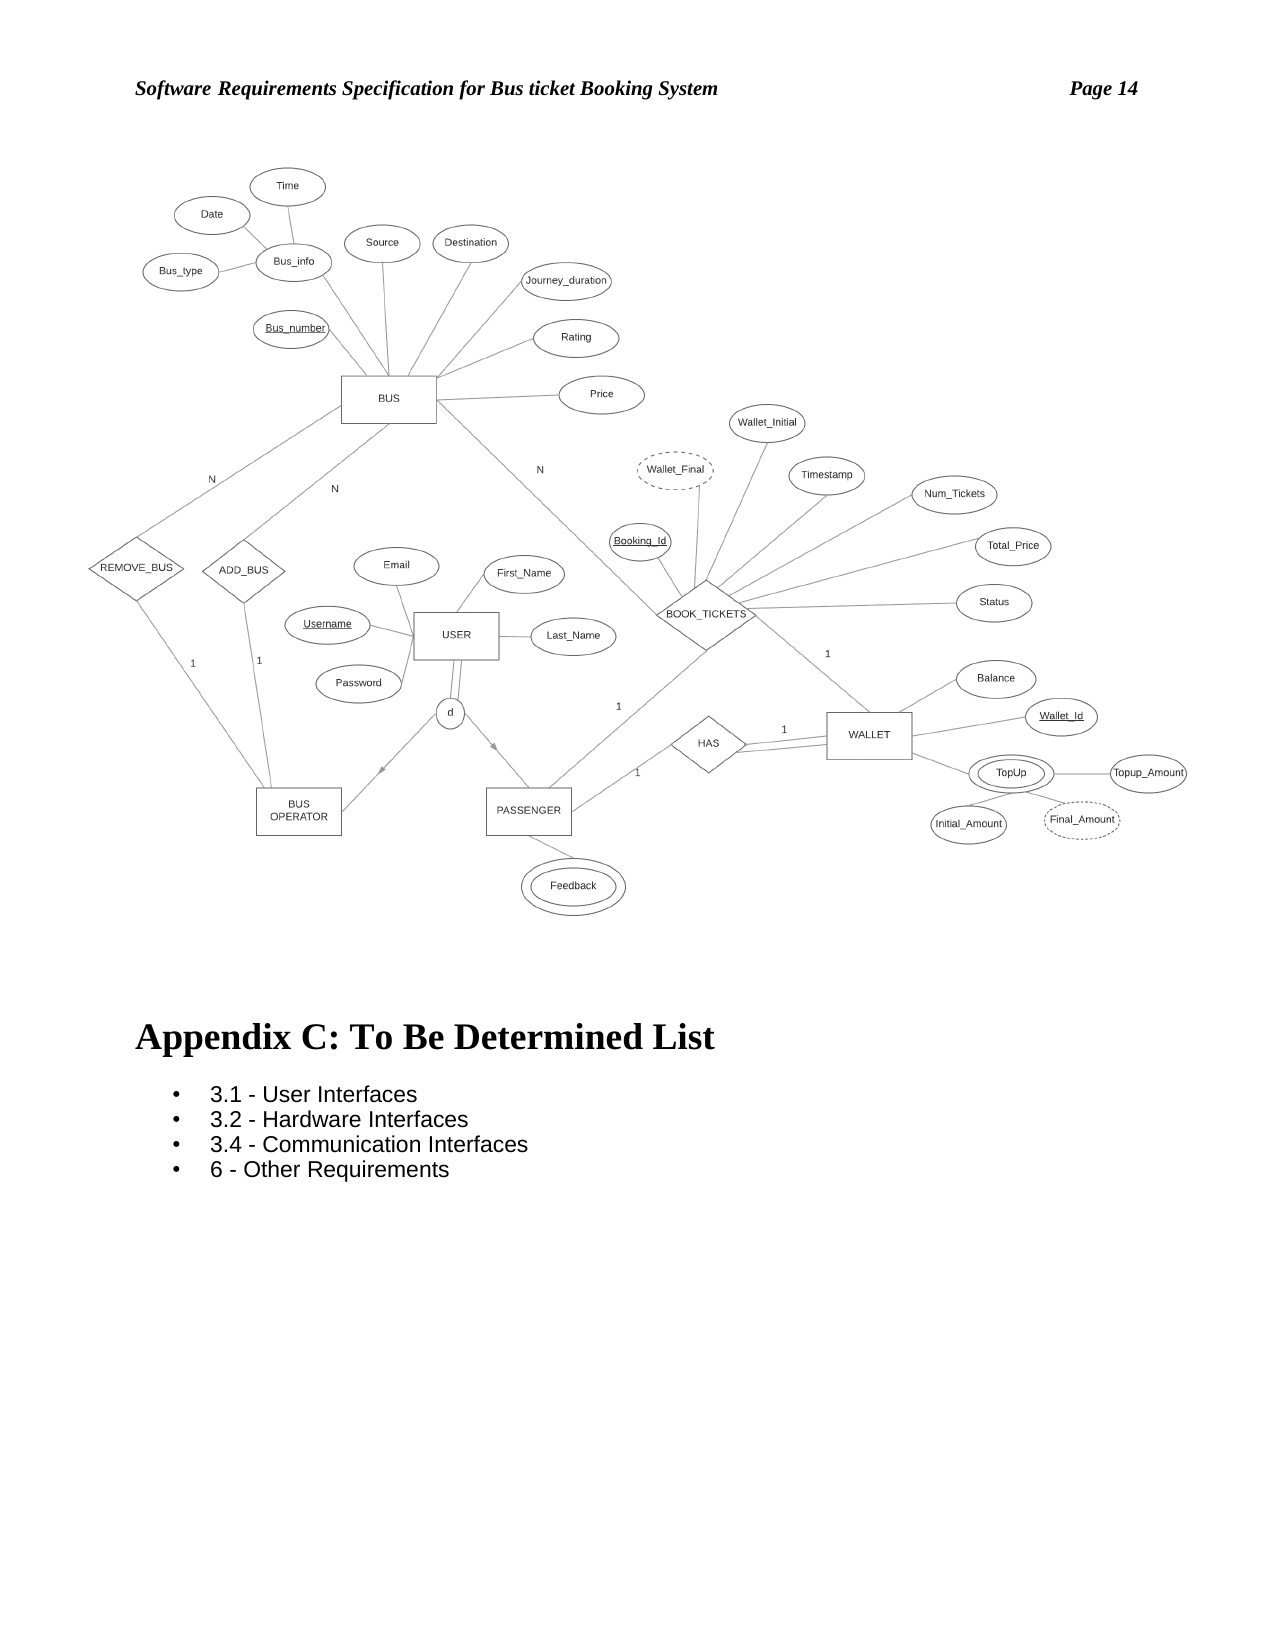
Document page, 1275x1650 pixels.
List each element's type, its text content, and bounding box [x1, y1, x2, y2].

picture [70, 150, 1205, 934]
list 3.4 - Communication Interfaces [172, 1132, 1140, 1157]
list 6 - Other Requirements [172, 1157, 1140, 1182]
list 3.2 - Hardware Interfaces [172, 1107, 1140, 1132]
text Appendix C: To Be Determined List [135, 1014, 1140, 1057]
list 3.1 - User Interfaces [172, 1082, 1140, 1107]
